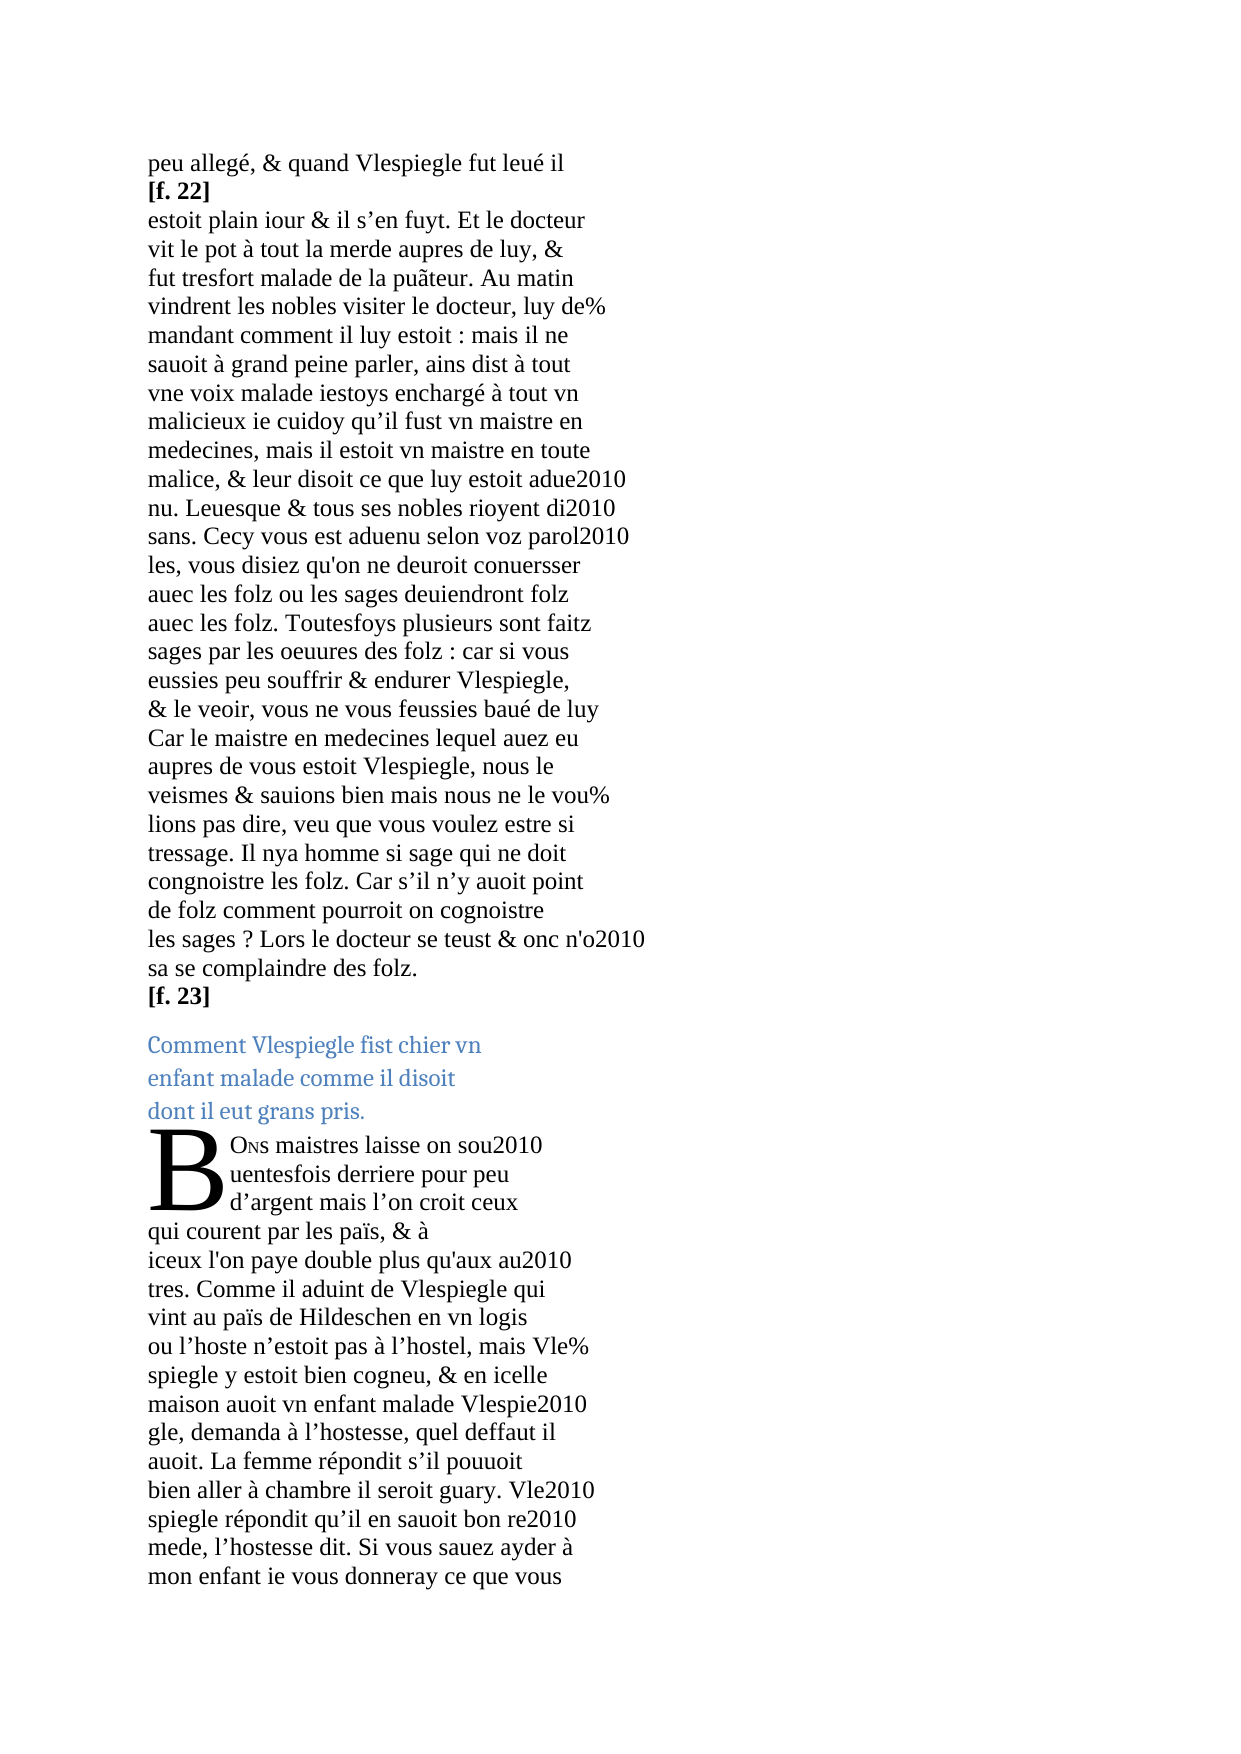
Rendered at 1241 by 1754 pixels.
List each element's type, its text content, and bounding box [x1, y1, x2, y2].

text peu allegé, & quand Vlespiegle fut leué il [f. 22] [148, 148, 1093, 205]
subtitle Comment Vlespiegle fist chier vn enfant malade comme il disoit dont il eut grans pris. [148, 1031, 1093, 1126]
text BOns maistres laisse on sou2010 uentesfois derriere pour peu d’argent mais l’on croit ceux qui courent par les païs, & à iceux l'on paye double plus qu'aux au2010 tres. Comme il aduint de Vlespiegle qui vint au païs de Hildeschen en vn logis ou l’hoste n’estoit pas à l’hostel, mais Vle% spiegle y estoit bien cogneu, & en icelle maison auoit vn enfant malade Vlespie2010 gle, demanda à l’hostesse, quel deffaut il auoit. La femme répondit s’il pouuoit bien aller à chambre il seroit guary. Vle2010 spiegle répondit qu’il en sauoit bon re2010 mede, l’hostesse dit. Si vous sauez ayder à mon enfant ie vous donneray ce que vous voudrez, Vlespiegle répondit. C’est vne petite science de cela ie ne veux riens auoir. Et la femme s’en alla derriere au iardin, & tandis.Vlespiegle chia vn.grant monceau, & sur cela il mit la chaire à tout l'enfant. La femme s’en reuint du iardin, & trouua l’enfant sur la chaire, & deman2010 da qui à fait cela Vlespiegle répondit ie [f. 24] [148, 1130, 1093, 1590]
text estoit plain iour & il s’en fuyt. Et le docteur vit le pot à tout la merde aupres de luy, & fut tresfort malade de la puãteur. Au matin vindrent les nobles visiter le docteur, luy de% mandant comment il luy estoit : mais il ne sauoit à grand peine parler, ains dist à tout vne voix malade iestoys enchargé à tout vn malicieux ie cuidoy qu’il fust vn maistre en medecines, mais il estoit vn maistre en toute malice, & leur disoit ce que luy estoit adue2010 nu. Leuesque & tous ses nobles rioyent di2010 sans. Cecy vous est aduenu selon voz parol2010 les, vous disiez qu'on ne deuroit conuersser auec les folz ou les sages deuiendront folz auec les folz. Toutesfoys plusieurs sont faitz sages par les oeuures des folz : car si vous eussies peu souffrir & endurer Vlespiegle, & le veoir, vous ne vous feussies baué de luy Car le maistre en medecines lequel auez eu aupres de vous estoit Vlespiegle, nous le veismes & sauions bien mais nous ne le vou% lions pas dire, veu que vous voulez estre si tressage. Il nya homme si sage qui ne doit congnoistre les folz. Car s’il n’y auoit point de folz comment pourroit on cognoistre les sages ? Lors le docteur se teust & onc n'o2010 sa se complaindre des folz. [f. 23] [148, 205, 1093, 1010]
